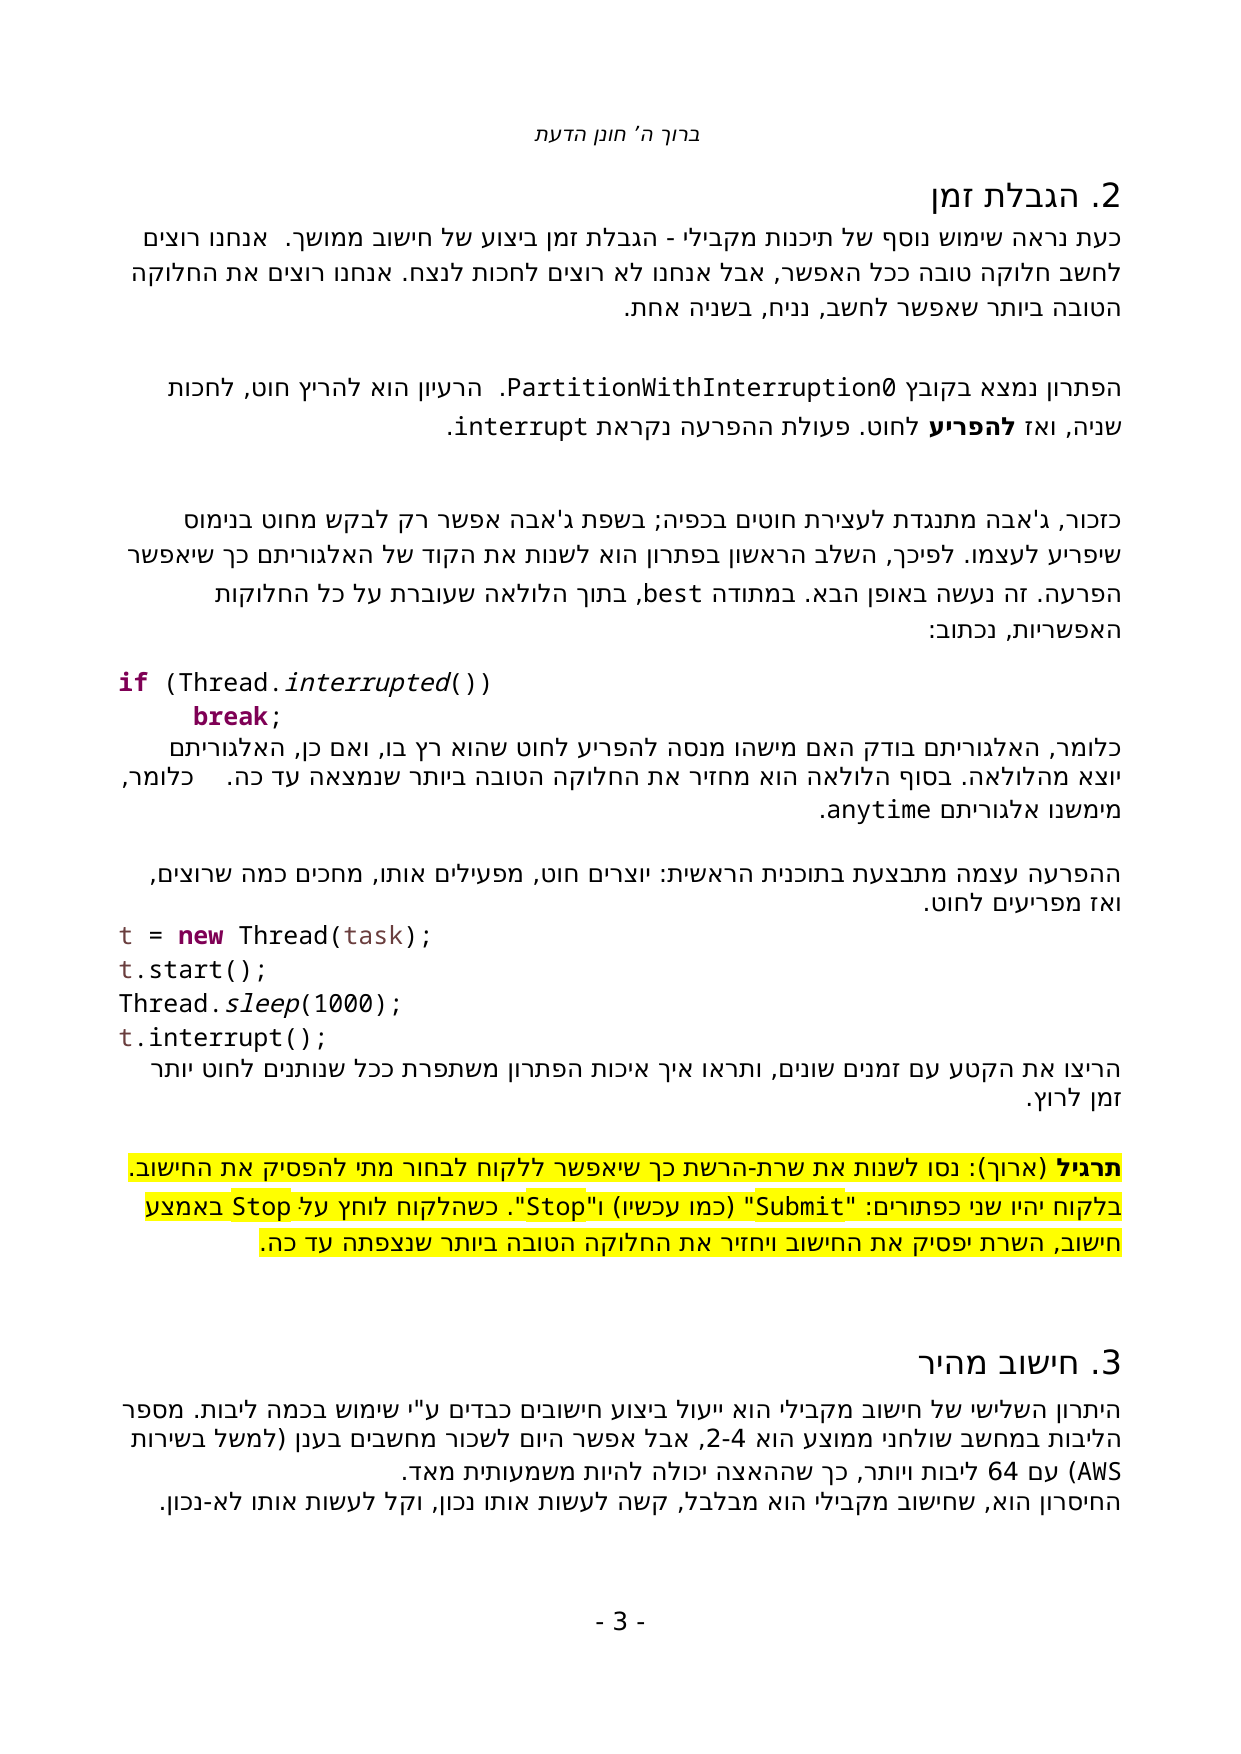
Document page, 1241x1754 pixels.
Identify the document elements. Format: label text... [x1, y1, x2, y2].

text כעת נראה שימוש נוסף של תיכנות מקבילי - הגבלת זמן ביצוע של חישוב ממושך. אנחנו רוצים לחשב חלוקה טובה ככל האפשר, אבל אנחנו לא רוצים לחכות לנצח. אנחנו רוצים את החלוקה הטובה ביותר שאפשר לחשב, נניח, בשניה אחת. [118, 223, 1122, 322]
text כלומר, האלגוריתם בודק האם מישהו מנסה להפריע לחוט שהוא רץ בו, ואם כן, האלגוריתם יוצא מהלולאה. בסוף הלולאה הוא מחזיר את החלוקה הטובה ביותר שנמצאה עד כה. כלומר, מימשנו אלגוריתם anytime. [118, 733, 1122, 825]
text הריצו את הקטע עם זמנים שונים, ותראו איך איכות הפתרון משתפרת ככל שנותנים לחוט יותר זמן לרוץ. [118, 1054, 1122, 1112]
text Thread.sleep(1000); [118, 986, 1122, 1020]
text t.start(); [118, 952, 1122, 986]
text תרגיל (ארוך): נסו לשנות את שרת-הרשת כך שיאפשר ללקוח לבחור מתי להפסיק את החישוב. בלקוח יהיו שני כפתורים: "Submit" (כמו עכשיו) ו"Stop". כשהלקוח לוחץ על ּStop באמצע חישוב, השרת יפסיק את החישוב ויחזיר את החלוקה הטובה ביותר שנצפתה עד כה. [118, 1153, 1122, 1257]
subtitle 3. חישוב מהיר [118, 1343, 1122, 1382]
text החיסרון הוא, שחישוב מקבילי הוא מבלבל, קשה לעשות אותו נכון, וקל לעשות אותו לא-נכון. [118, 1487, 1122, 1516]
subtitle 2. הגבלת זמן [118, 177, 1122, 216]
text כזכור, ג'אבה מתנגדת לעצירת חוטים בכפיה; בשפת ג'אבה אפשר רק לבקש מחוט בנימוס שיפריע לעצמו. לפיכך, השלב הראשון בפתרון הוא לשנות את הקוד של האלגוריתם כך שיאפשר הפרעה. זה נעשה באופן הבא. במתודה best, בתוך הלולאה שעוברת על כל החלוקות האפשריות, נכתוב: [118, 505, 1122, 644]
text t = new Thread(task); [118, 918, 1122, 952]
text t.interrupt(); [118, 1020, 1122, 1054]
text ההפרעה עצמה מתבצעת בתוכנית הראשית: יוצרים חוט, מפעילים אותו, מחכים כמה שרוצים, ואז מפריעים לחוט. [118, 859, 1122, 918]
text break; [118, 699, 1122, 733]
text היתרון השלישי של חישוב מקבילי הוא ייעול ביצוע חישובים כבדים ע"י שימוש בכמה ליבות. מספר הליבות במחשב שולחני ממוצע הוא 2-4, אבל אפשר היום לשכור מחשבים בענן (למשל בשירות AWS) עם 64 ליבות ויותר, כך שההאצה יכולה להיות משמעותית מאד. [118, 1395, 1122, 1487]
text if (Thread.interrupted()) [118, 665, 1122, 699]
text הפתרון נמצא בקובץ PartitionWithInterruption0. הרעיון הוא להריץ חוט, לחכות שניה, ואז להפריע לחוט. פעולת ההפרעה נקראת interrupt. [118, 369, 1122, 443]
